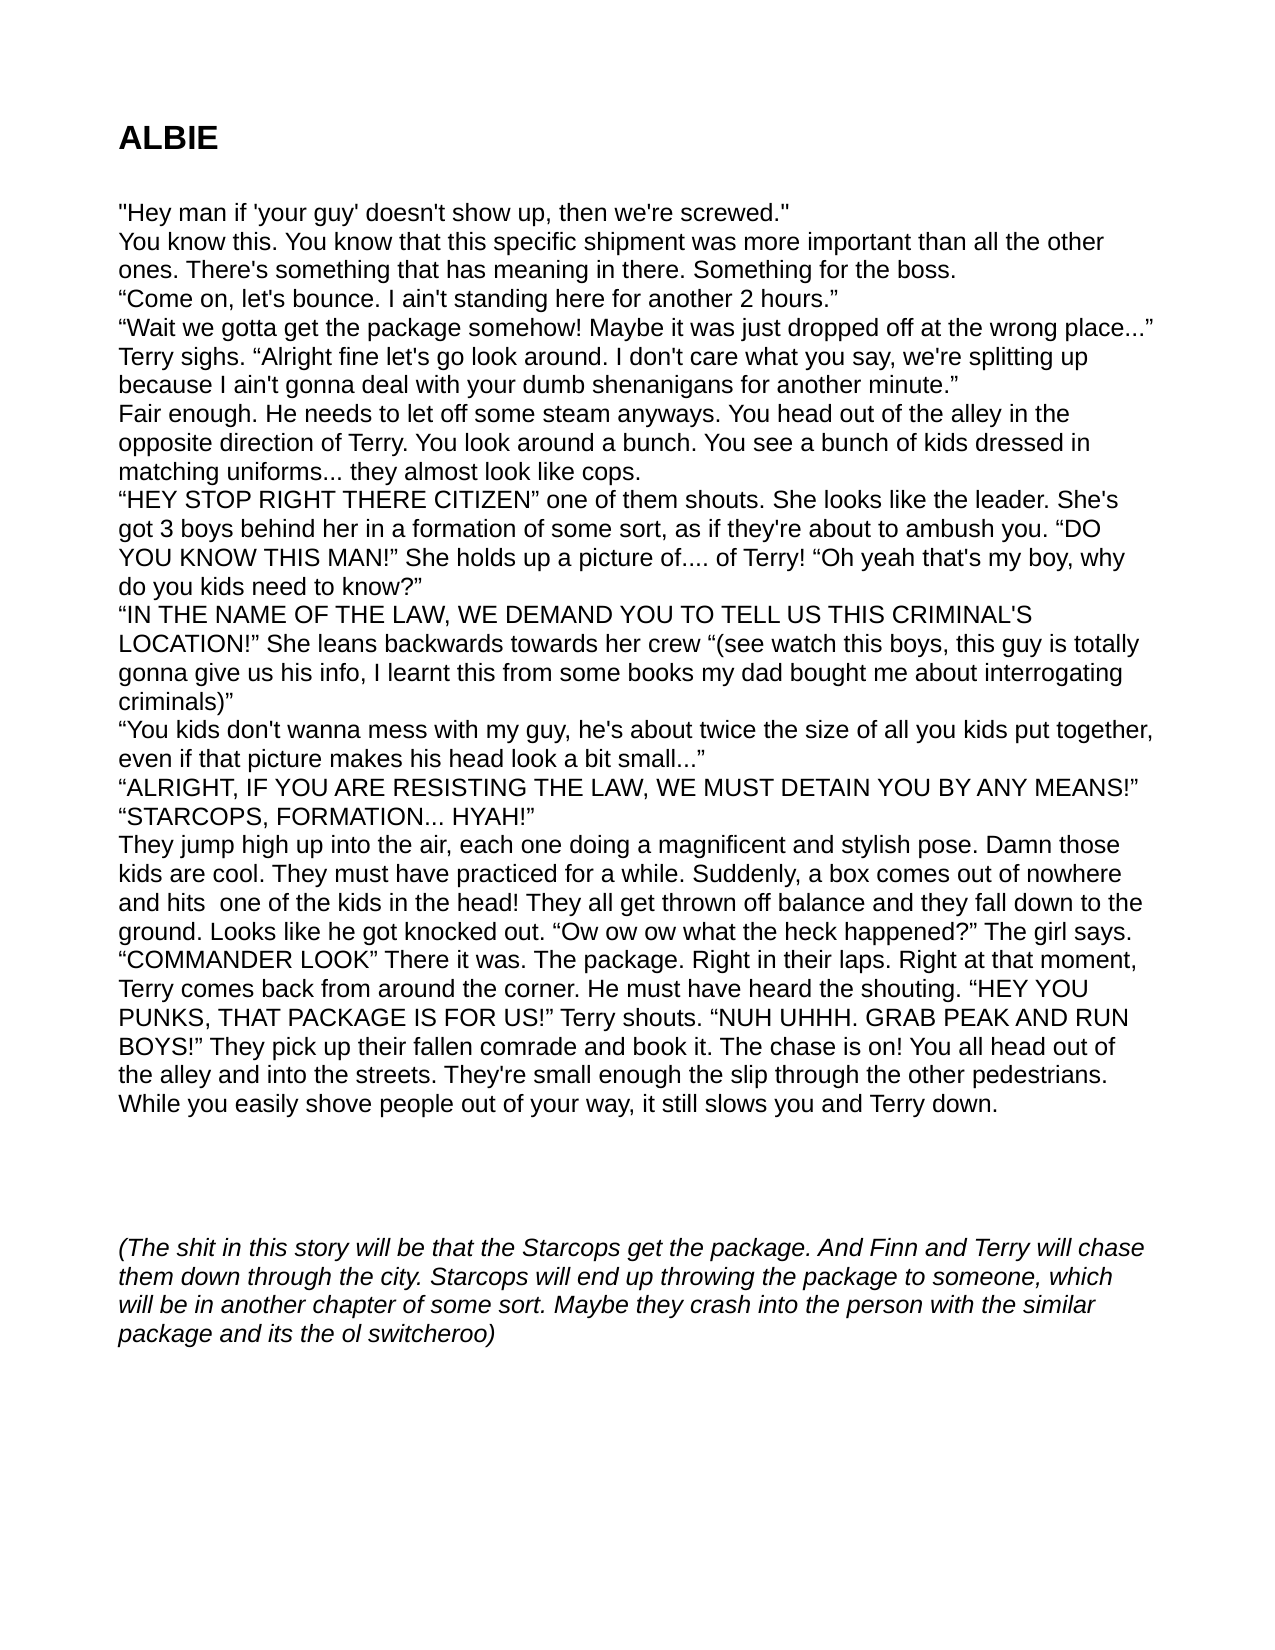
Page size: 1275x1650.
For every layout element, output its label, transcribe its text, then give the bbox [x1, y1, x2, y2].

text “IN THE NAME OF THE LAW, WE DEMAND YOU TO TELL US THIS CRIMINAL'S LOCATION!” She leans backwards towards her crew “(see watch this boys, this guy is totally gonna give us his info, I learnt this from some books my dad bought me about interrogating criminals)” [118, 601, 1157, 716]
text “STARCOPS, FORMATION... HYAH!” [118, 802, 1157, 831]
subtitle ALBIE [118, 118, 1157, 157]
text “Wait we gotta get the package somehow! Maybe it was just dropped off at the wrong place...” [118, 313, 1157, 342]
text “HEY STOP RIGHT THERE CITIZEN” one of them shouts. She looks like the leader. She's got 3 boys behind her in a formation of some sort, as if they're about to ambush you. “DO YOU KNOW THIS MAN!” She holds up a picture of.... of Terry! “Oh yeah that's my boy, why do you kids need to know?” [118, 486, 1157, 601]
text “You kids don't wanna mess with my guy, he's about twice the size of all you kids put together, even if that picture makes his head look a bit small...” [118, 716, 1157, 773]
text "Hey man if 'your guy' doesn't show up, then we're screwed." [118, 198, 1157, 227]
text You know this. You know that this specific shipment was more important than all the other ones. There's something that has meaning in there. Something for the boss. [118, 227, 1157, 284]
text Fair enough. He needs to let off some steam anyways. You head out of the alley in the opposite direction of Terry. You look around a bunch. You see a bunch of kids dressed in matching uniforms... they almost look like cops. [118, 399, 1157, 486]
text They jump high up into the air, each one doing a magnificent and stylish pose. Damn those kids are cool. They must have practiced for a while. Suddenly, a box comes out of nowhere and hits one of the kids in the head! They all get thrown off balance and they fall down to the ground. Looks like he got knocked out. “Ow ow ow what the heck happened?” The girl says. “COMMANDER LOOK” There it was. The package. Right in their laps. Right at that moment, Terry comes back from around the corner. He must have heard the shouting. “HEY YOU PUNKS, THAT PACKAGE IS FOR US!” Terry shouts. “NUH UHHH. GRAB PEAK AND RUN BOYS!” They pick up their fallen comrade and book it. The chase is on! You all head out of the alley and into the streets. They're small enough the slip through the other pedestrians. While you easily shove people out of your way, it still slows you and Terry down. [118, 831, 1157, 1118]
text “Come on, let's bounce. I ain't standing here for another 2 hours.” [118, 284, 1157, 313]
text (The shit in this story will be that the Starcops get the package. And Finn and Terry will chase them down through the city. Starcops will end up throwing the package to someone, which will be in another chapter of some sort. Maybe they crash into the person with the similar package and its the ol switcheroo) [118, 1233, 1157, 1348]
text Terry sighs. “Alright fine let's go look around. I don't care what you say, we're splitting up because I ain't gonna deal with your dumb shenanigans for another minute.” [118, 342, 1157, 399]
text “ALRIGHT, IF YOU ARE RESISTING THE LAW, WE MUST DETAIN YOU BY ANY MEANS!” [118, 773, 1157, 802]
